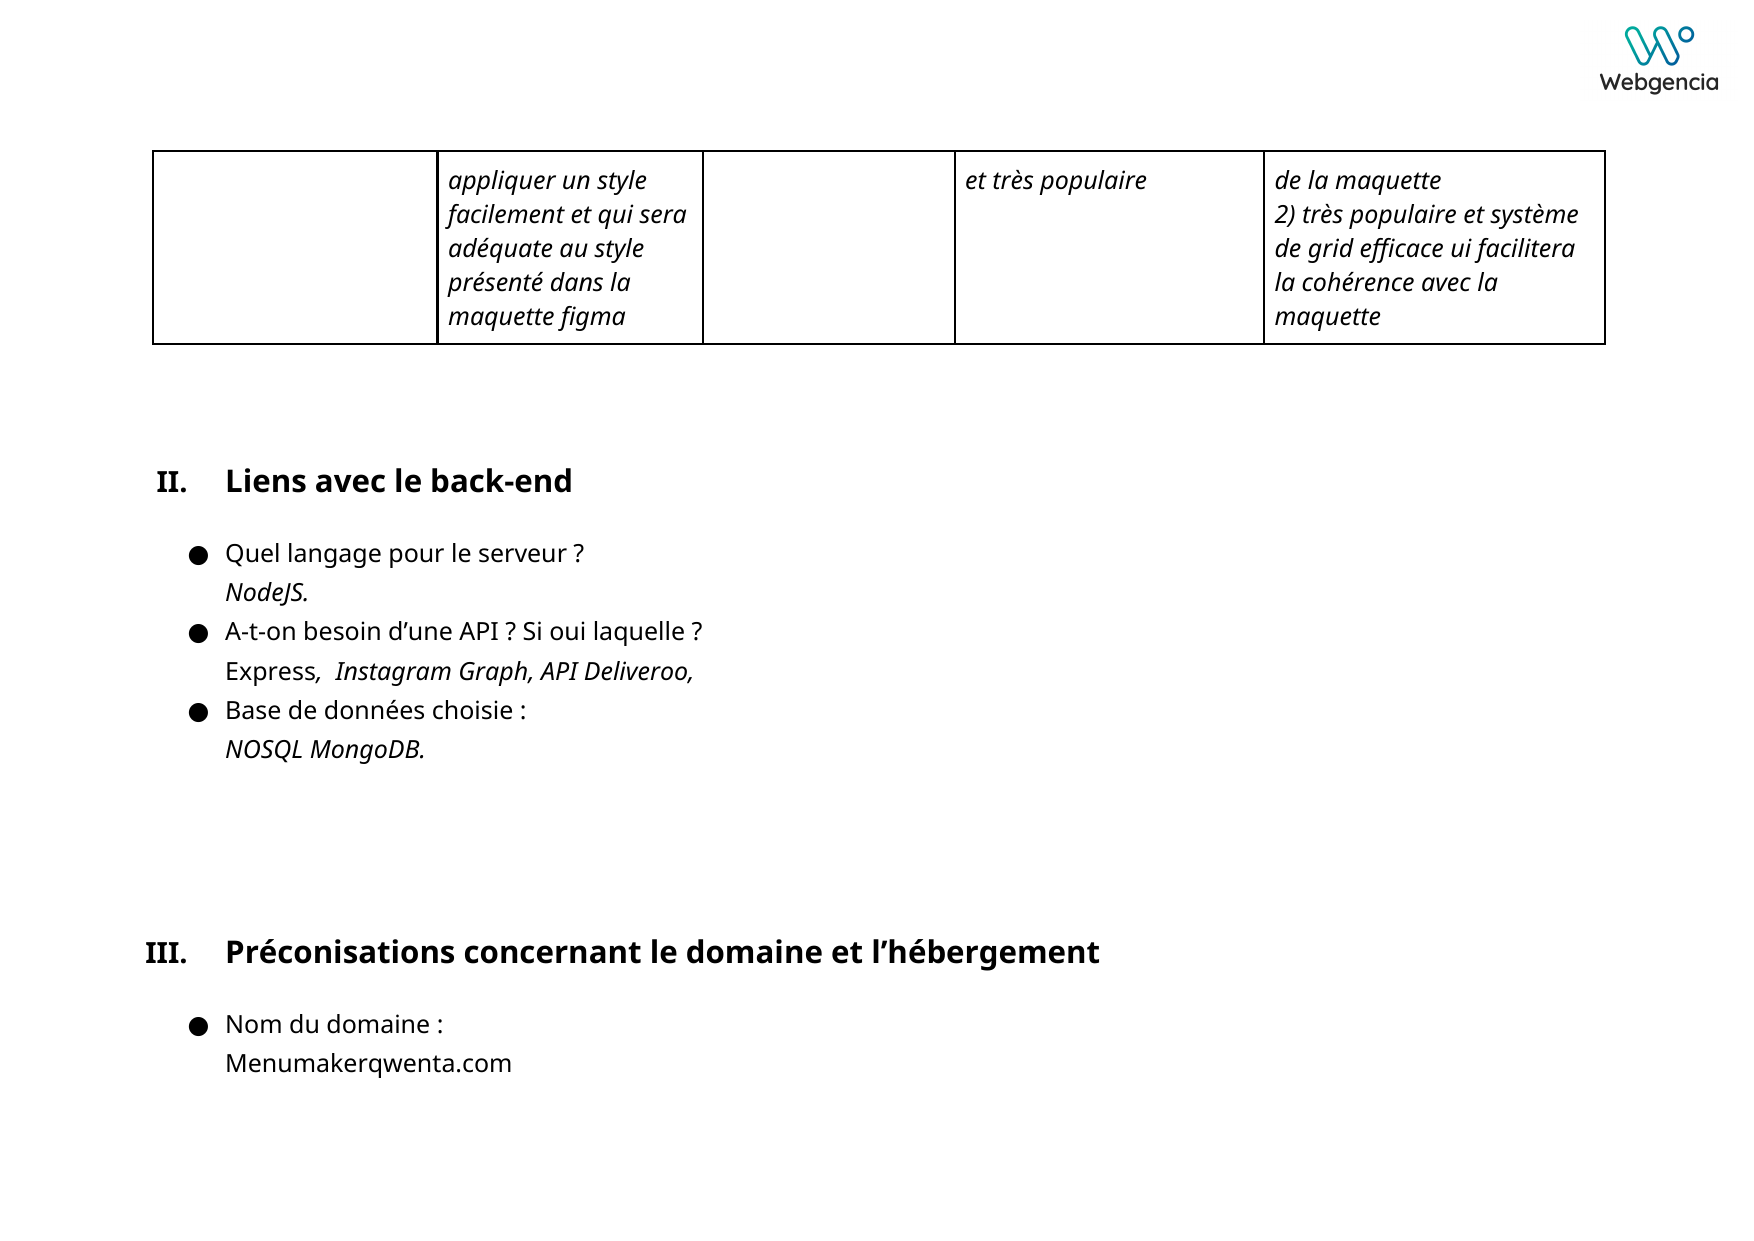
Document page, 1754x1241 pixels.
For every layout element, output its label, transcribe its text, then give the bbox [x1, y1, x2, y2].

list Menumakerqwenta.com [187, 1046, 1604, 1080]
list NodeJS. [187, 575, 1604, 609]
list A-t-on besoin d’une API ? Si oui laquelle ? [187, 614, 1604, 648]
table_cell de la maquette 2) très populaire et système de grid efficace ui facilitera la cohérence avec la maquette [1265, 152, 1604, 343]
picture [1580, 20, 1739, 101]
table_cell [154, 152, 436, 343]
list Base de données choisie : [187, 692, 1604, 726]
table_cell [704, 152, 954, 343]
list Express, Instagram Graph, API Deliveroo, [187, 653, 1604, 687]
list NOSQL MongoDB. [187, 732, 1604, 796]
list Nom du domaine : [187, 1007, 1604, 1041]
list Quel langage pour le serveur ? [187, 536, 1604, 570]
subtitle Préconisations concernant le domaine et l’hébergement [187, 930, 1604, 973]
subtitle Liens avec le back-end [187, 459, 1604, 502]
table_cell appliquer un style facilement et qui sera adéquate au style présenté dans la maquette figma [439, 152, 702, 343]
table_cell et très populaire [956, 152, 1263, 343]
